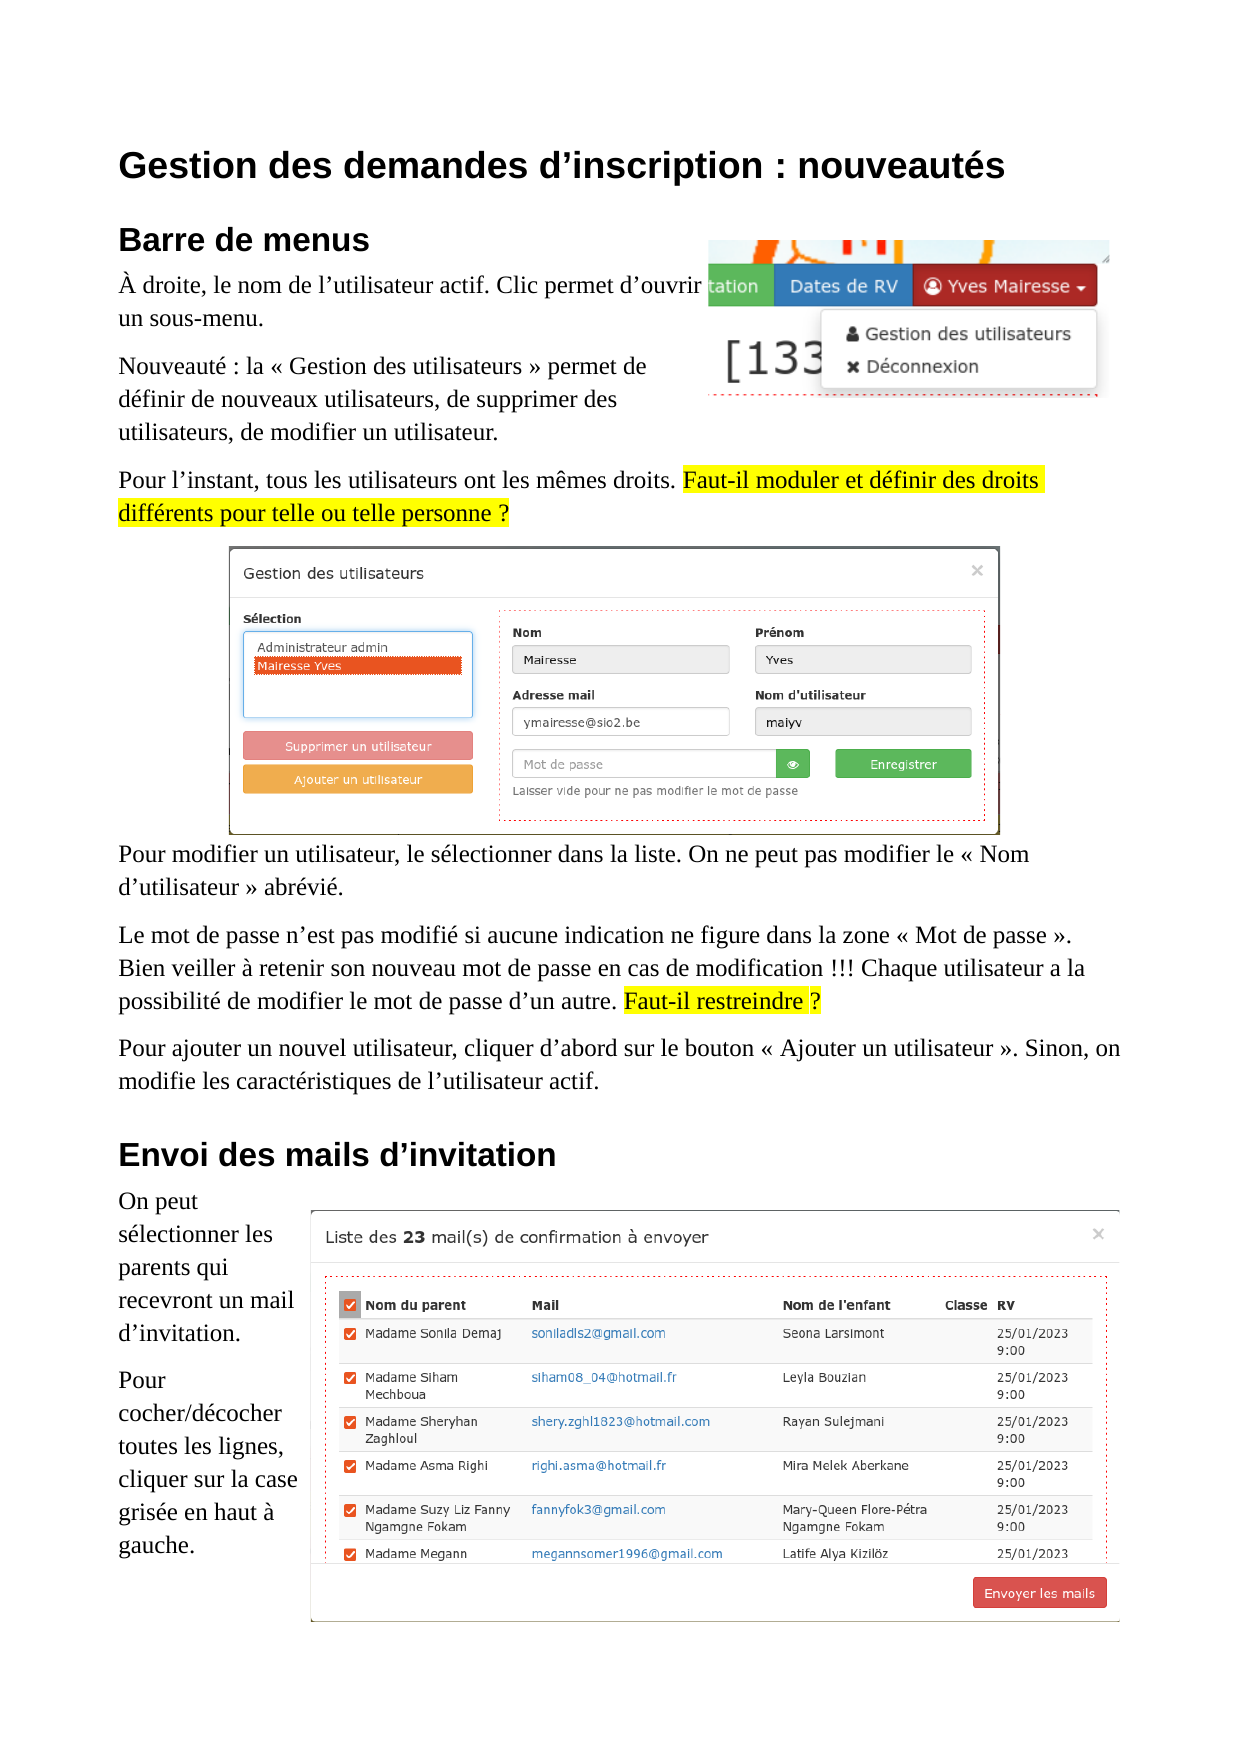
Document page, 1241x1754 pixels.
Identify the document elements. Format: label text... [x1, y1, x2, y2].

text Le mot de passe n’est pas modifié si aucune indication ne figure dans la zone « Mot de passe ». Bien veiller à retenir son nouveau mot de passe en cas de modification !!! Chaque utilisateur a la possibilité de modifier le mot de passe d’un autre. Faut-il restreindre ? [118, 920, 1122, 1014]
text Pour cocher/décocher toutes les lignes, cliquer sur la case grisée en haut à gauche. [118, 1365, 310, 1559]
picture [310, 1210, 1120, 1622]
text Pour modifier un utilisateur, le sélectionner dans la liste. On ne peut pas modifier le « Nom d’utilisateur » abrévié. [118, 545, 1122, 901]
subtitle Envoi des mails d’invitation [118, 1135, 1122, 1173]
text Pour l’instant, tous les utilisateurs ont les mêmes droits. Faut-il moduler et définir des droits différents pour telle ou telle personne ? [118, 465, 1122, 527]
text À droite, le nom de l’utilisateur actif. Clic permet d’ouvrir un sous-menu. [118, 271, 708, 332]
picture [228, 546, 1001, 835]
subtitle Barre de menus [118, 219, 1122, 258]
text On peut sélectionner les parents qui recevront un mail d’invitation. [118, 1186, 1122, 1347]
text Nouveauté : la « Gestion des utilisateurs » permet de définir de nouveaux utilisateurs, de supprimer des utilisateurs, de modifier un utilisateur. [118, 351, 1122, 446]
subtitle Gestion des demandes d’inscription : nouveautés [118, 143, 1122, 186]
text Pour ajouter un nouvel utilisateur, cliquer d’abord sur le bouton « Ajouter un utilisateur ». Sinon, on modifie les caractéristiques de l’utilisateur actif. [118, 1033, 1122, 1095]
picture [708, 240, 1110, 398]
